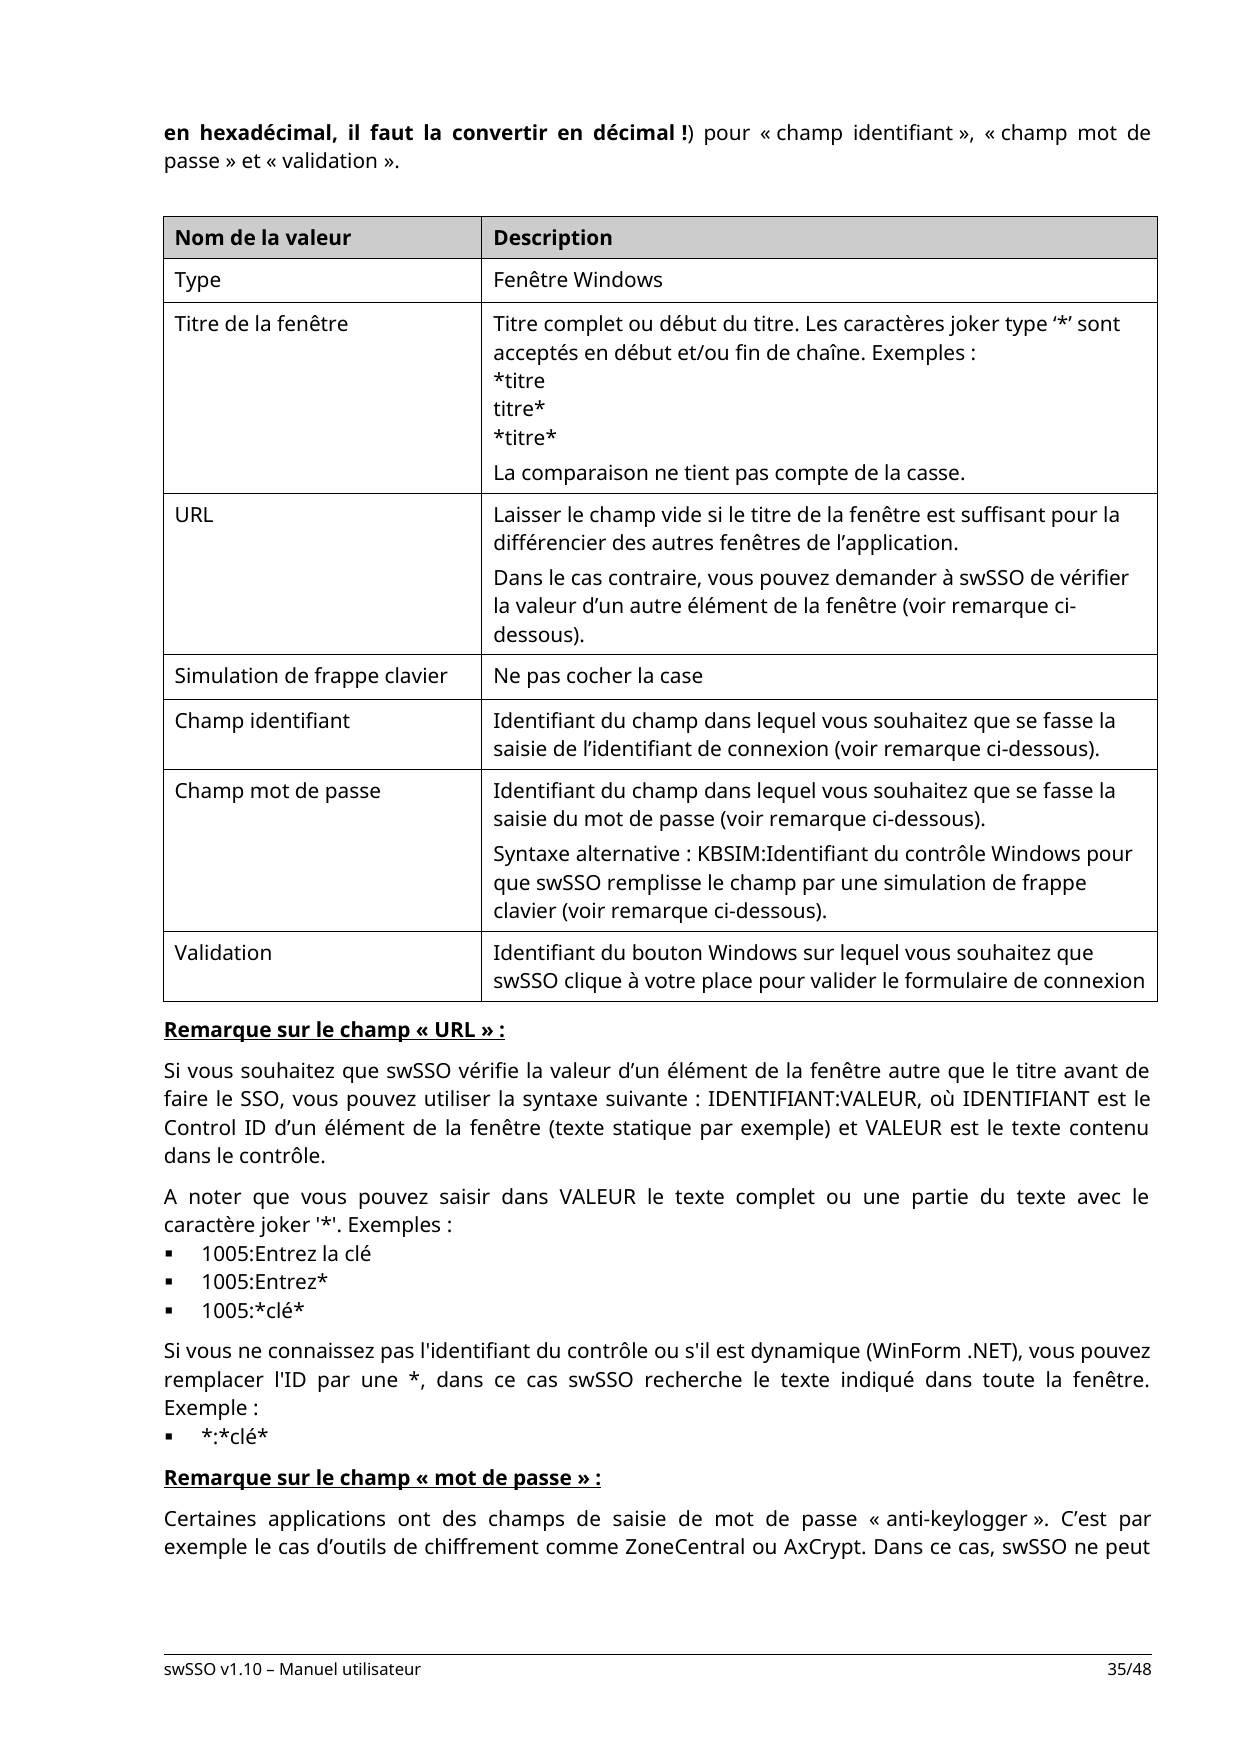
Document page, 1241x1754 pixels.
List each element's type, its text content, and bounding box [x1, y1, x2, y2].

text A noter que vous pouvez saisir dans VALEUR le texte complet ou une partie du texte avec le caractère joker '*'. Exemples : [164, 1182, 1152, 1239]
table_cell Identifiant du champ dans lequel vous souhaitez que se fasse la saisie du mot de passe (voir remarque ci-dessous). Syntaxe alternative : KBSIM:Identifiant du contrôle Windows pour que swSSO remplisse le champ par une simulation de frappe clavier (voir remarque ci-dessous). [482, 770, 1157, 931]
table_cell Laisser le champ vide si le titre de la fenêtre est suffisant pour la différencier des autres fenêtres de l’application. Dans le cas contraire, vous pouvez demander à swSSO de vérifier la valeur d’un autre élément de la fenêtre (voir remarque ci-dessous). [482, 494, 1157, 654]
table_header Description [482, 217, 1157, 258]
text Remarque sur le champ « URL » : [164, 1015, 1152, 1043]
table_cell Ne pas cocher la case [482, 655, 1157, 698]
text Remarque sur le champ « mot de passe » : [164, 1463, 1152, 1491]
text en hexadécimal, il faut la convertir en décimal !) pour « champ identifiant », « champ mot de passe » et « validation ». [164, 118, 1152, 175]
text Si vous souhaitez que swSSO vérifie la valeur d’un élément de la fenêtre autre que le titre avant de faire le SSO, vous pouvez utiliser la syntaxe suivante : IDENTIFIANT:VALEUR, où IDENTIFIANT est le Control ID d’un élément de la fenêtre (texte statique par exemple) et VALEUR est le texte contenu dans le contrôle. [164, 1056, 1152, 1169]
list 1005:Entrez la clé [164, 1239, 1152, 1267]
table_cell Identifiant du bouton Windows sur lequel vous souhaitez que swSSO clique à votre place pour valider le formulaire de connexion [482, 932, 1157, 1001]
table_cell Champ mot de passe [164, 770, 481, 931]
text Si vous ne connaissez pas l'identifiant du contrôle ou s'il est dynamique (WinForm .NET), vous pouvez remplacer l'ID par une *, dans ce cas swSSO recherche le texte indiqué dans toute la fenêtre. Exemple : [164, 1337, 1152, 1422]
table_cell Titre complet ou début du titre. Les caractères joker type ‘*’ sont acceptés en début et/ou fin de chaîne. Exemples : *titre titre* *titre* La comparaison ne tient pas compte de la casse. [482, 303, 1157, 492]
table_cell URL [164, 494, 481, 654]
list *:*clé* [164, 1422, 1152, 1450]
text Certaines applications ont des champs de saisie de mot de passe « anti-keylogger ». C’est par exemple le cas d’outils de chiffrement comme ZoneCentral ou AxCrypt. Dans ce cas, swSSO ne peut [164, 1504, 1152, 1561]
list 1005:Entrez* [164, 1267, 1152, 1296]
table_cell Type [164, 259, 481, 302]
table_cell Champ identifiant [164, 700, 481, 769]
list 1005:*clé* [164, 1296, 1152, 1324]
table_cell Simulation de frappe clavier [164, 655, 481, 698]
table_cell Titre de la fenêtre [164, 303, 481, 492]
table_header Nom de la valeur [164, 217, 481, 258]
table_cell Validation [164, 932, 481, 1001]
table_cell Fenêtre Windows [482, 259, 1157, 302]
table_cell Identifiant du champ dans lequel vous souhaitez que se fasse la saisie de l’identifiant de connexion (voir remarque ci-dessous). [482, 700, 1157, 769]
